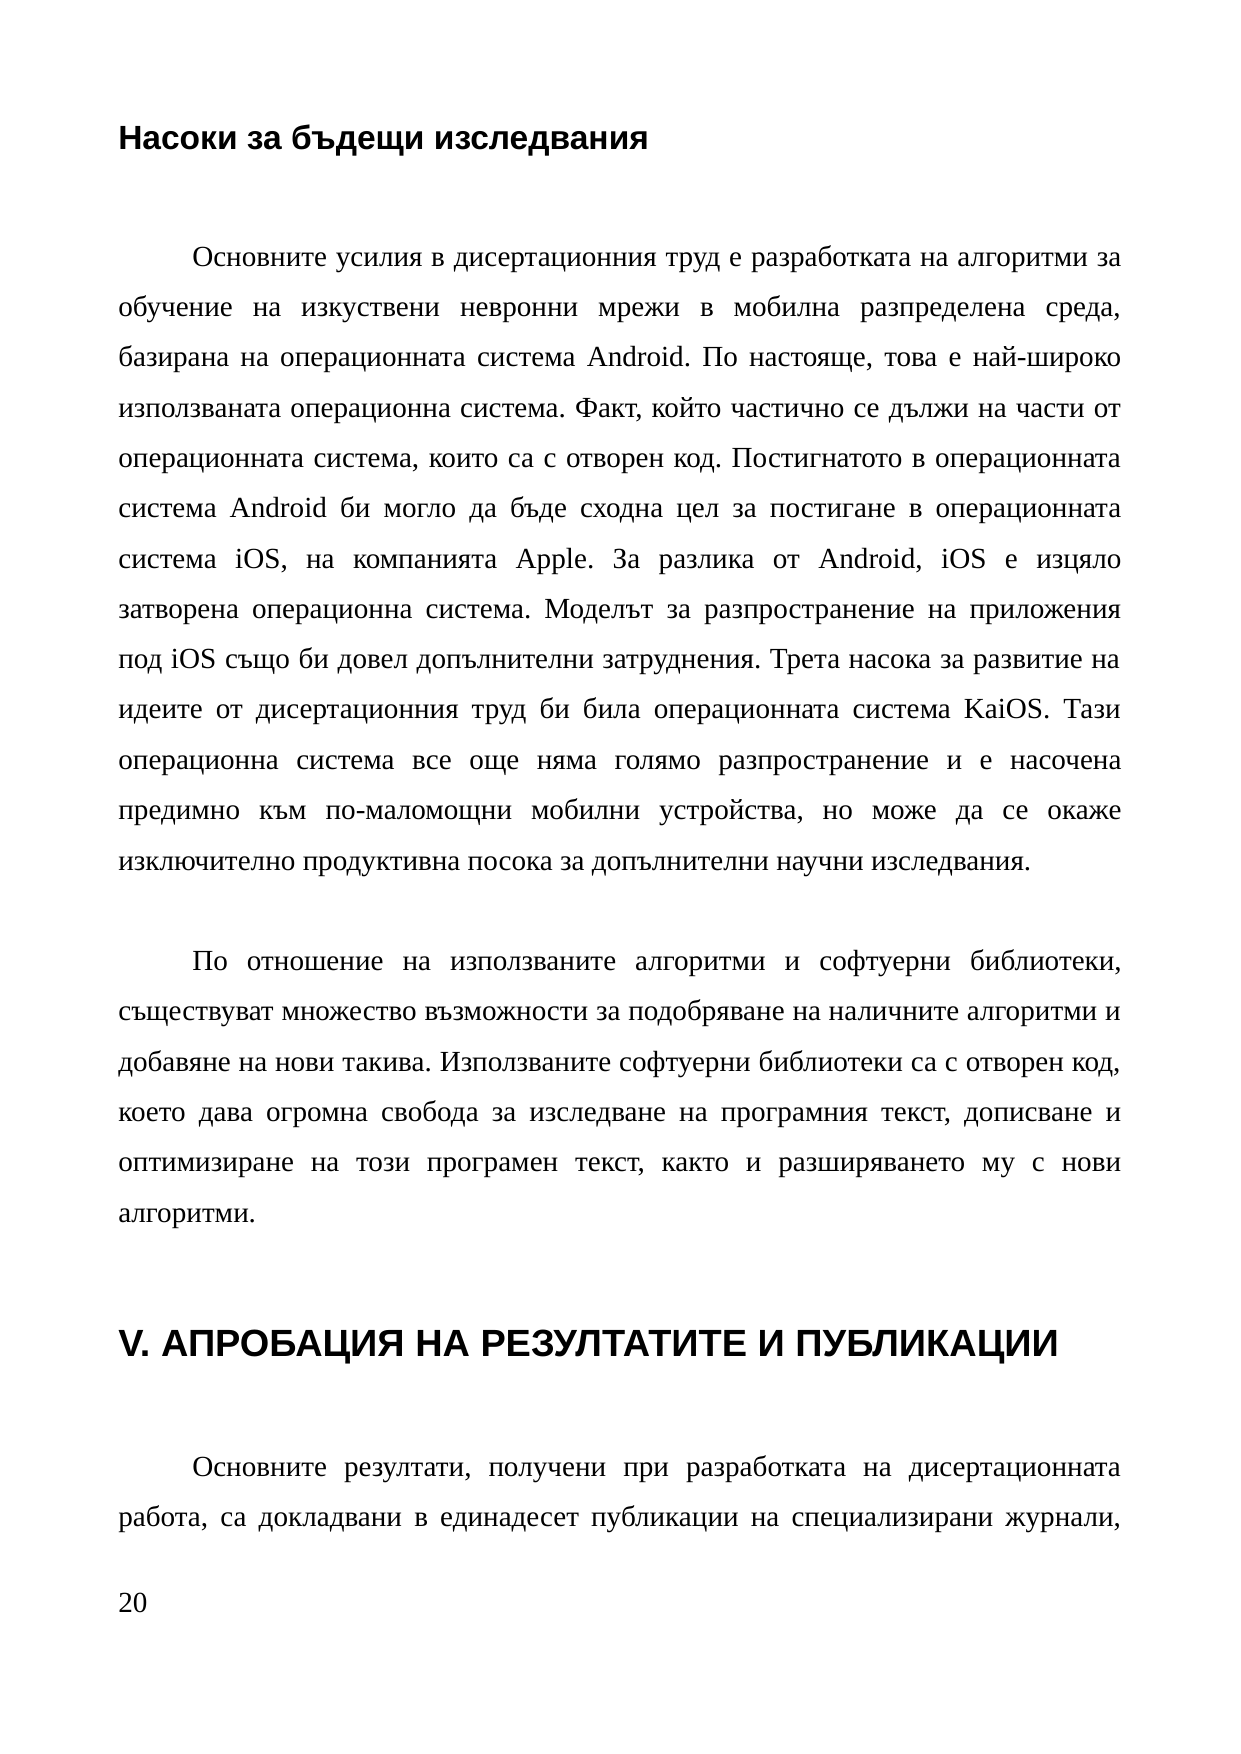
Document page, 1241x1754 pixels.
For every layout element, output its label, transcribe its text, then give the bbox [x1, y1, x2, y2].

text Основните резултати, получени при разработката на дисертационната работа, са докладвани в единадесет публикации на специализирани журнали, [118, 1449, 1122, 1532]
text Основните усилия в дисертационния труд е разработката на алгоритми за обучение на изкуствени невронни мрежи в мобилна разпределена среда, базирана на операционната система Android. По настояще, това е най-широко използваната операционна система. Факт, който частично се дължи на части от операционната система, които са с отворен код. Постигнатото в операционната система Android би могло да бъде сходна цел за постигане в операционната система iOS, на компанията Apple. За разлика от Android, iOS е изцяло затворена операционна система. Моделът за разпространение на приложения под iOS също би довел допълнителни затруднения. Трета насока за развитие на идеите от дисертационния труд би била операционната система KaiOS. Тази операционна система все още няма голямо разпространение и е насочена предимно към по-маломощни мобилни устройства, но може да се окаже изключително продуктивна посока за допълнителни научни изследвания. [118, 239, 1122, 876]
subtitle V. АПРОБАЦИЯ НА РЕЗУЛТАТИТЕ И ПУБЛИКАЦИИ [118, 1320, 1122, 1364]
text По отношение на използваните алгоритми и софтуерни библиотеки, съществуват множество възможности за подобряване на наличните алгоритми и добавяне на нови такива. Използваните софтуерни библиотеки са с отворен код, което дава огромна свобода за изследване на програмния текст, дописване и оптимизиране на този програмен текст, както и разширяването му с нови алгоритми. [118, 943, 1122, 1228]
subtitle Насоки за бъдещи изследвания [118, 118, 1122, 157]
